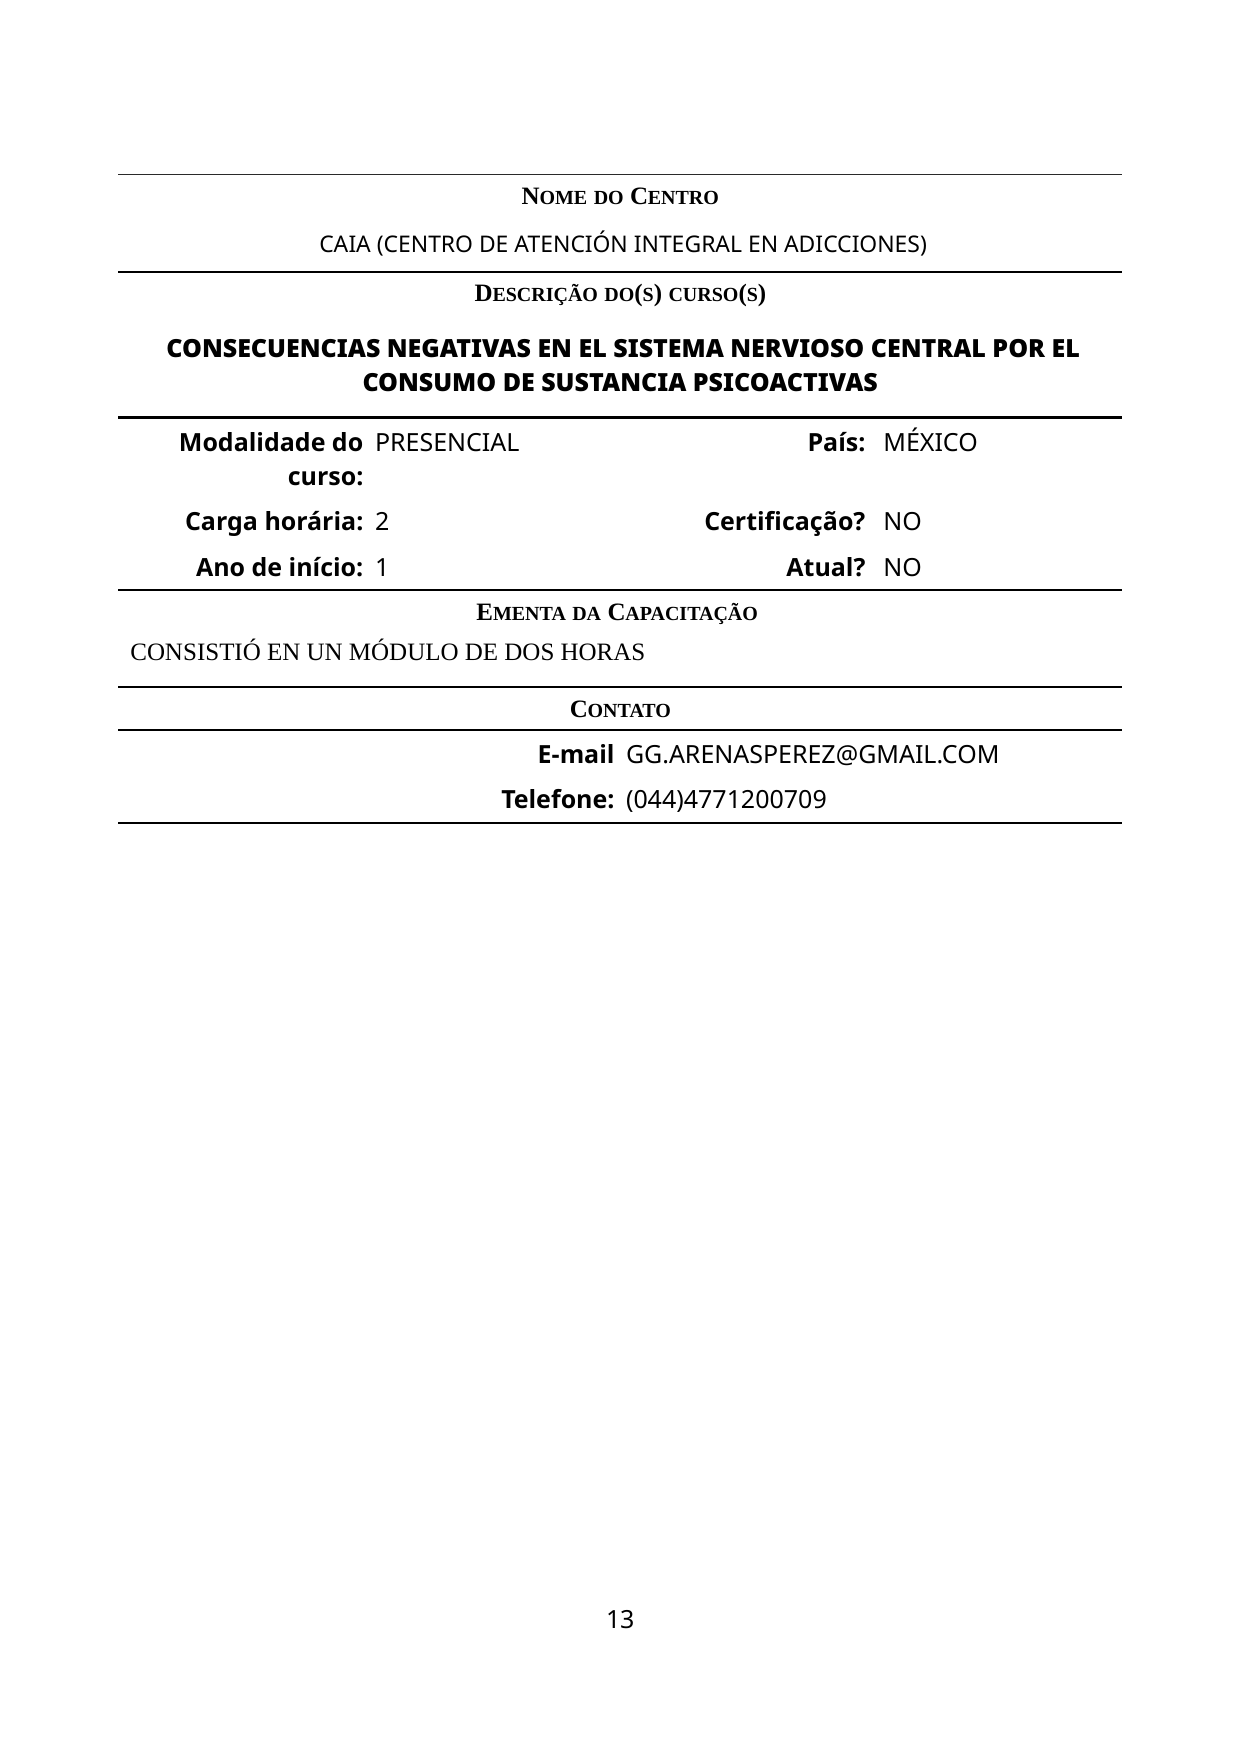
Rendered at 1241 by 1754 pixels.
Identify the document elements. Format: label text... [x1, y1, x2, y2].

table_cell E-mail [118, 731, 620, 776]
table_cell NO [871, 498, 1122, 544]
table_cell Contato [118, 688, 1122, 728]
table_cell CAIA (CENTRO DE ATENCIÓN INTEGRAL EN ADICCIONES) [118, 216, 1122, 271]
table_cell Carga horária: [118, 498, 369, 544]
table_cell Atual? [620, 544, 871, 589]
table_cell Descrição do(s) curso(s) [118, 273, 1122, 313]
table_cell NO [871, 544, 1122, 589]
table_cell 1 [369, 544, 620, 589]
table_cell Certificação? [620, 498, 871, 544]
table_cell Ano de início: [118, 544, 369, 589]
table_cell País: [620, 419, 871, 498]
table_cell CONSISTIÓ EN UN MÓDULO DE DOS HORAS [118, 631, 1122, 686]
table_cell MÉXICO [871, 419, 1122, 498]
table_cell Telefone: [118, 776, 620, 822]
table_cell PRESENCIAL [369, 419, 620, 498]
table_cell GG.ARENASPEREZ@GMAIL.COM [620, 731, 1122, 776]
table_header Nome do Centro [118, 176, 1122, 216]
table_cell CONSECUENCIAS NEGATIVAS EN EL SISTEMA NERVIOSO CENTRAL POR EL CONSUMO DE SUSTANCIA PSICOACTIVAS [118, 313, 1122, 416]
table_cell 2 [369, 498, 620, 544]
table_cell Ementa da Capacitação [118, 591, 1122, 631]
table_cell Modalidade do curso: [118, 419, 369, 498]
table_cell (044)4771200709 [620, 776, 1122, 822]
